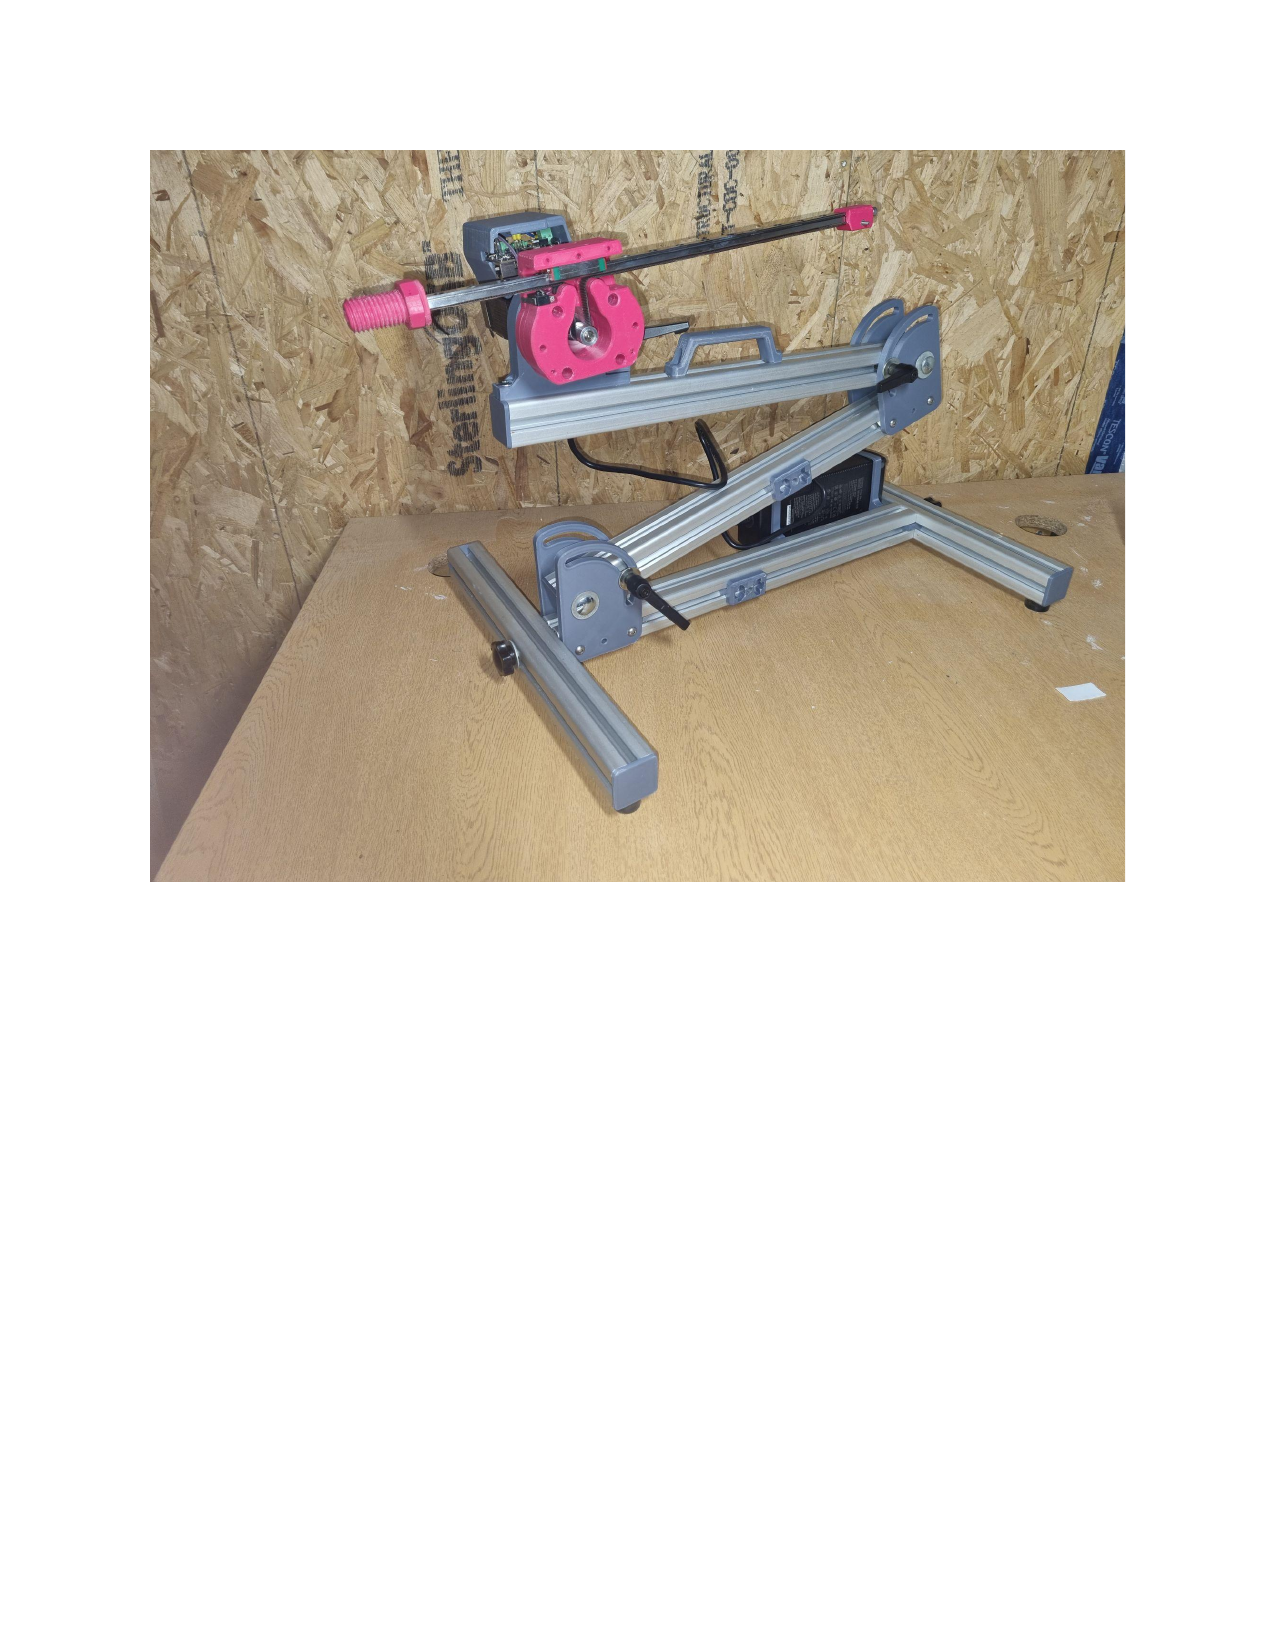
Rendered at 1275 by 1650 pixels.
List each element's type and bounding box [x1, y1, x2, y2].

picture [150, 150, 1125, 882]
